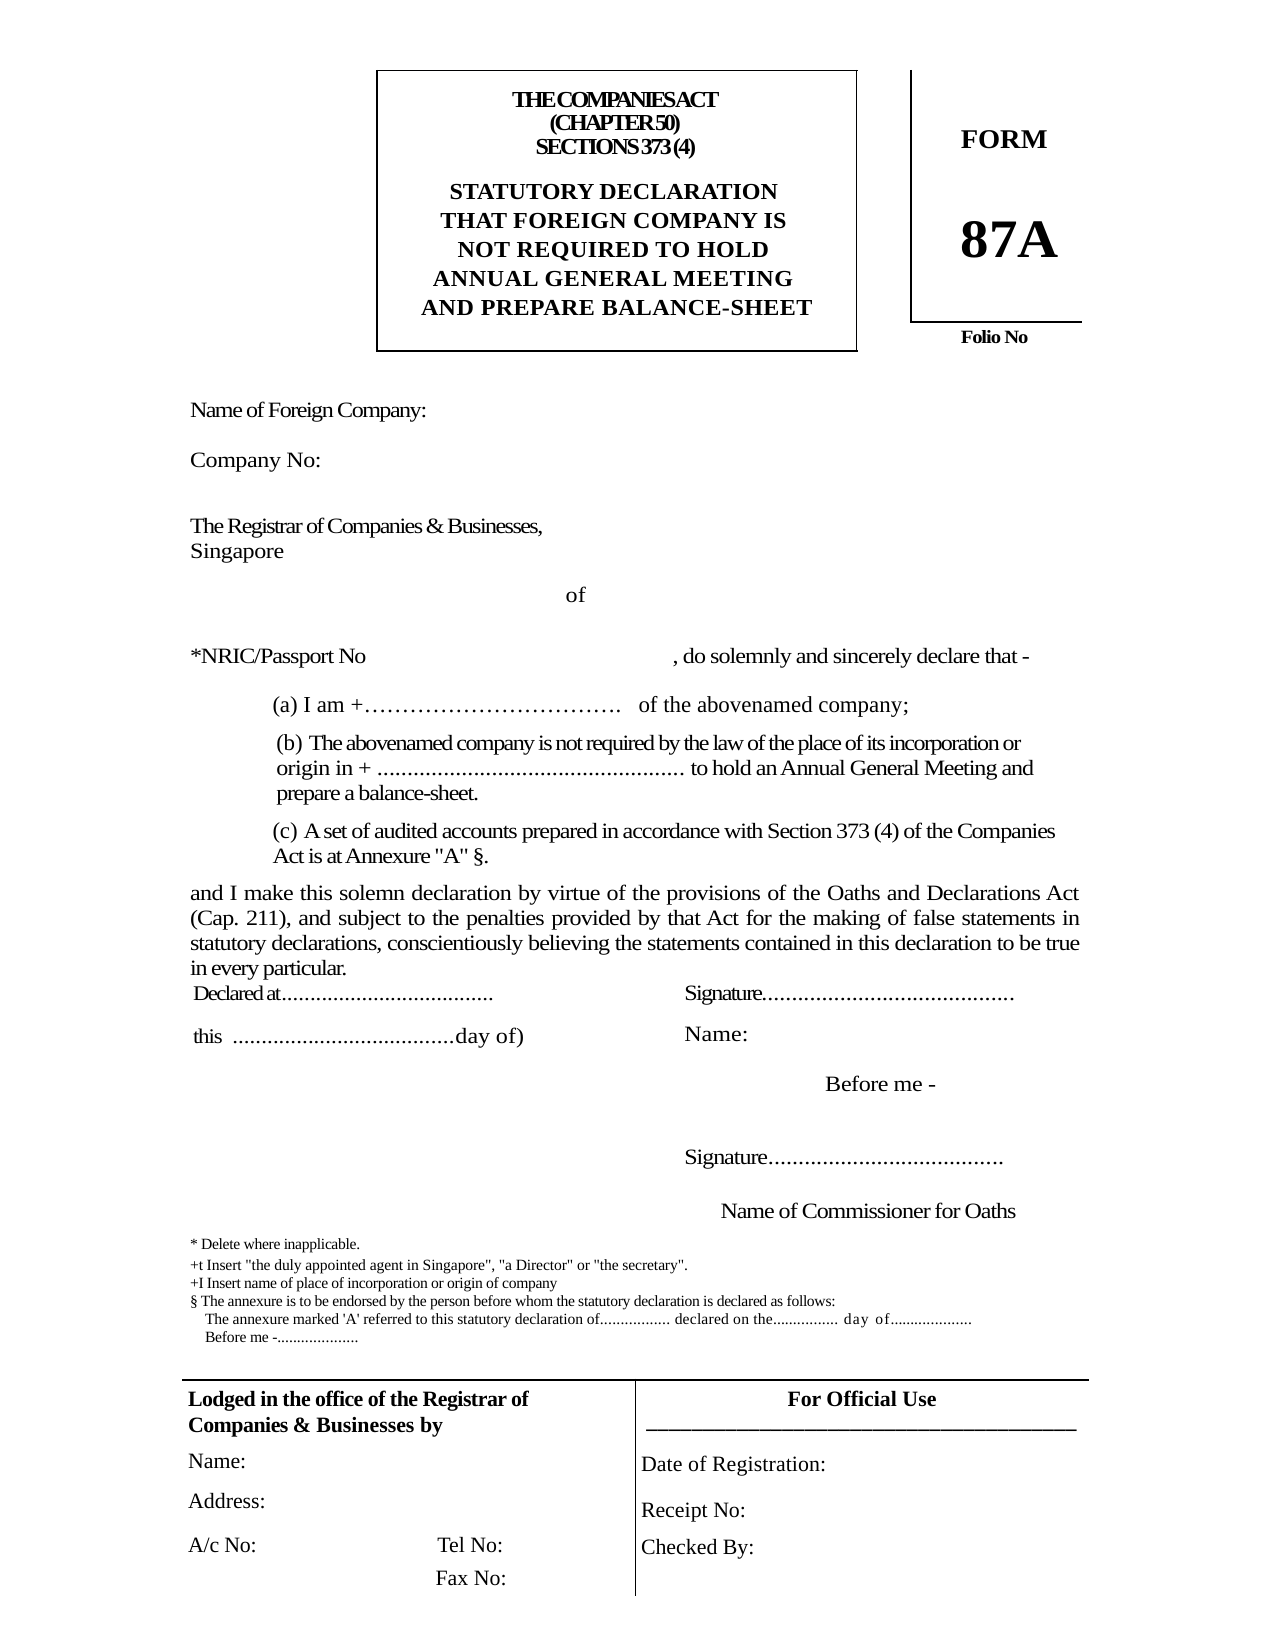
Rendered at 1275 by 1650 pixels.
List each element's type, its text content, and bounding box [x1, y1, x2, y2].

text and I make this solemn declaration by virtue of the provisions of the Oaths and Declarations Act (Cap. 211), and subject to the penalties provided by that Act for the making of false statements in statutory declarations, conscientiously believing the statements contained in this declaration to be true in every particular. [190, 879, 1081, 980]
text (b) The abovenamed company is not required by the law of the place of its incorporation or origin in + to hold an Annual General Meeting and prepare a balance-sheet. [276, 729, 1043, 806]
table_cell [378, 321, 856, 350]
text (c) A set of audited accounts prepared in accordance with Section 373 (4) of the Companies Act is at Annexure "A" §. [272, 817, 1081, 868]
table_header [857, 70, 910, 321]
table_header THE COMPANIES ACT (CHAPTER 50) SECTIONS 373 (4) STATUTORY DECLARATION THAT FOREIGN COMPANY IS NOT REQUIRED TO HOLD ANNUAL GENERAL MEETING AND PREPARE BALANCE-SHEET [378, 71, 856, 321]
table_header Signature. Name: Before me - Signature [604, 980, 1119, 1183]
table_header FORM 87A [912, 70, 1082, 321]
text § The annexure is to be endorsed by the person before whom the statutory declaration is declared as follows: [190, 1292, 1088, 1310]
table_header Lodged in the office of the Registrar of Companies & Businesses by Name: Address: A/c No: Tel No: Fax No: [182, 1381, 635, 1596]
text Name of Commissioner for Oaths [182, 1198, 1017, 1224]
text (a) I am +……………………………. of the abovenamed company; [272, 691, 1088, 717]
table_cell Folio No [911, 323, 1082, 350]
text The annexure marked 'A' referred to this statutory declaration of declared on the day of [205, 1310, 1088, 1328]
table_header For Official Use ______________________________________ Date of Registration: Receipt No: Checked By: [636, 1381, 1088, 1596]
text Name of Foreign Company: <o.name> Company No: <o.uen> [190, 397, 1084, 472]
text * Delete where inapplicable. [190, 1235, 1088, 1253]
text The Registrar of Companies & Businesses, Singapore [190, 513, 563, 563]
text +t Insert "the duly appointed agent in Singapore", "a Director" or "the secretary". [190, 1256, 1088, 1274]
table_cell [857, 321, 911, 350]
text <get_director1(o.id)['name']>of<get_partner_full_address(get_director1(o.id)['id'])> [242, 582, 1088, 628]
text Before me - [205, 1328, 1088, 1346]
text *NRIC/Passport No <get_director1(o.id)['nric']>, do solemnly and sincerely declare that - [190, 643, 1088, 669]
table_header Declared at this day of) [182, 980, 604, 1183]
text +I Insert name of place of incorporation or origin of company [190, 1274, 1088, 1292]
